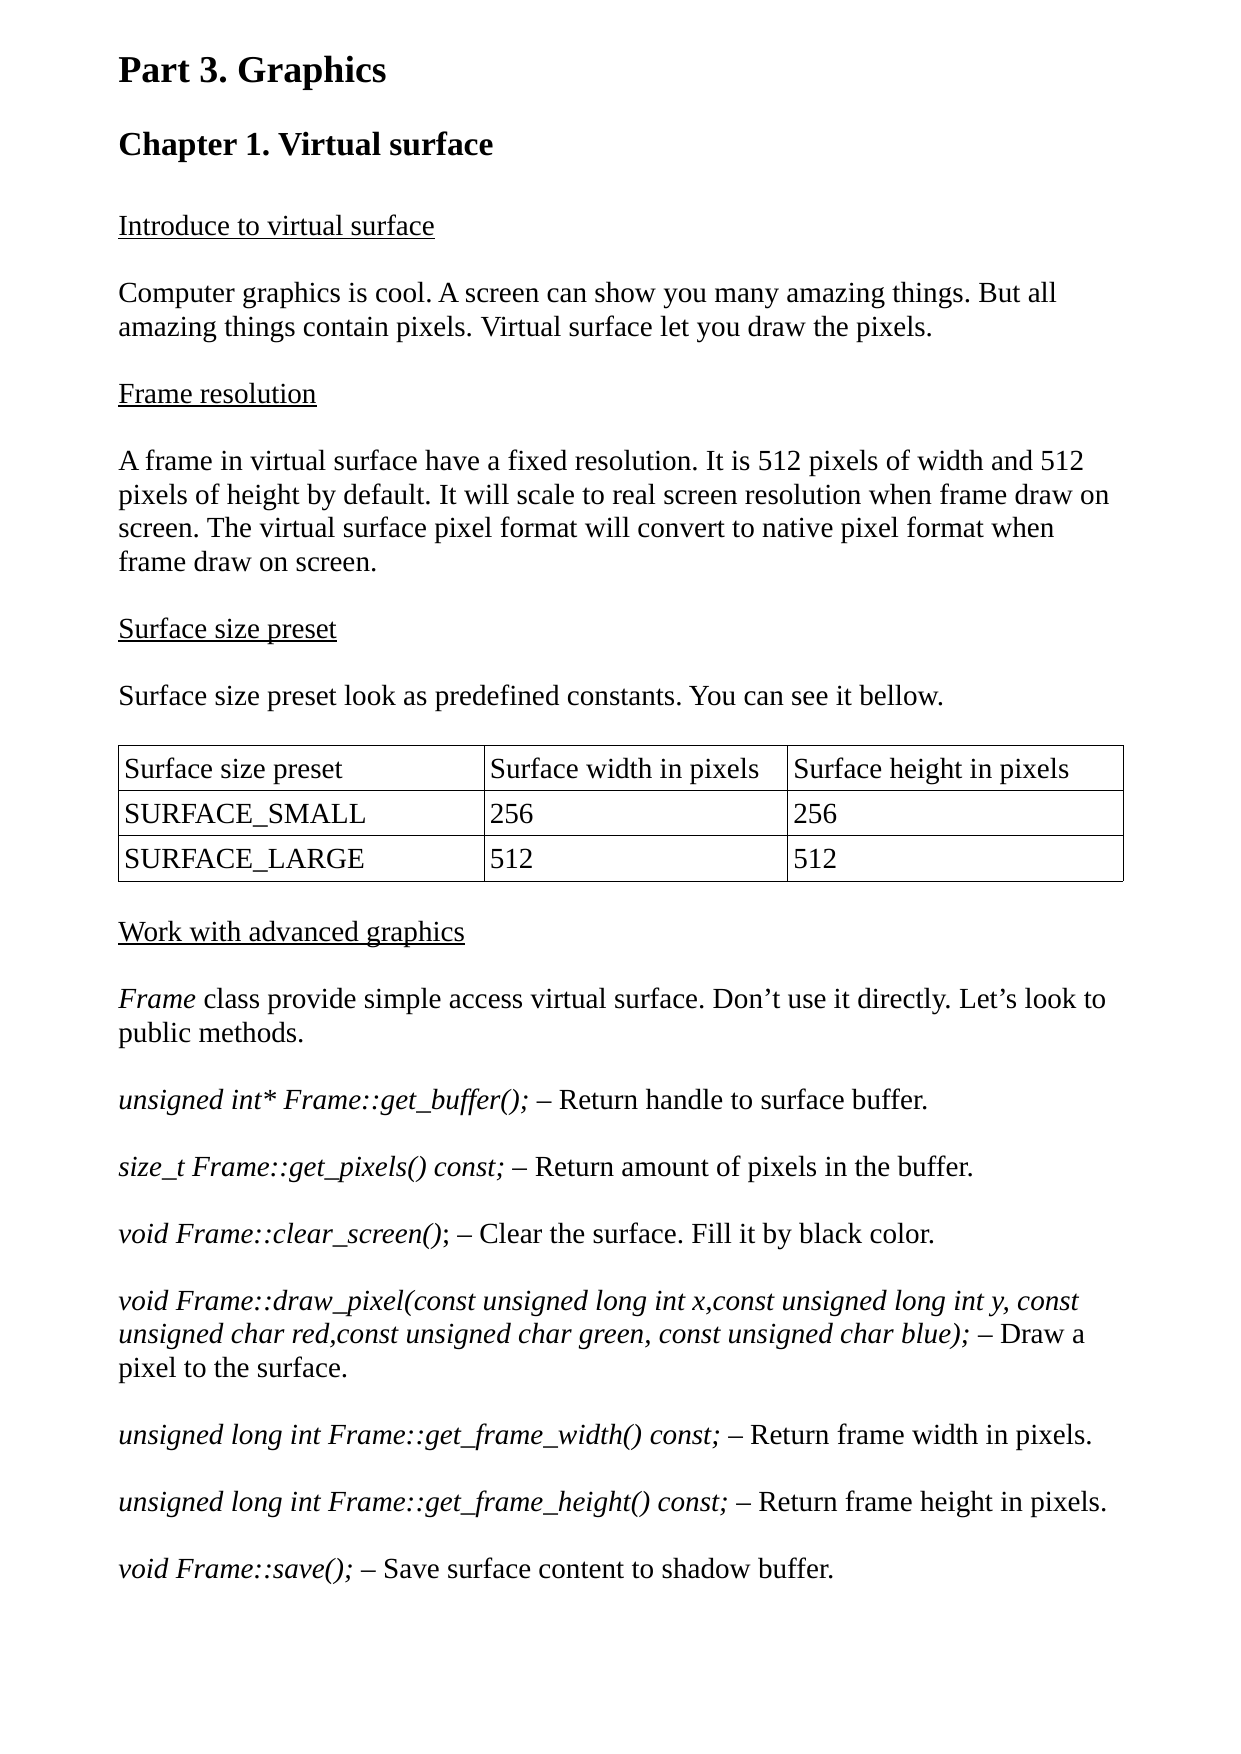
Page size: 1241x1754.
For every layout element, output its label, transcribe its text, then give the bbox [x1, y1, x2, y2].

table_cell 512 [788, 836, 1123, 881]
text unsigned int* Frame::get_buffer(); – Return handle to surface buffer. [118, 1082, 1122, 1115]
text Computer graphics is cool. A screen can show you many amazing things. But all amazing things contain pixels. Virtual surface let you draw the pixels. [118, 276, 1122, 343]
table_header Surface height in pixels [788, 746, 1123, 790]
text Work with advanced graphics [118, 914, 1122, 948]
table_cell 256 [788, 791, 1123, 835]
subtitle Chapter 1. Virtual surface [118, 124, 1122, 162]
text Introduce to virtual surface [118, 208, 1122, 242]
text Frame class provide simple access virtual surface. Don’t use it directly. Let’s look to public methods. [118, 981, 1122, 1048]
text void Frame::clear_screen(); – Clear the surface. Fill it by black color. [118, 1216, 1122, 1249]
text Surface size preset [118, 611, 1122, 644]
text Frame resolution [118, 376, 1122, 410]
table_cell SURFACE_SMALL [119, 791, 484, 835]
subtitle Part 3. Graphics [118, 47, 1122, 91]
text unsigned long int Frame::get_frame_height() const; – Return frame height in pixels. [118, 1484, 1122, 1518]
table_cell 256 [485, 791, 787, 835]
text void Frame::save(); – Save surface content to shadow buffer. [118, 1551, 1122, 1585]
text Surface size preset look as predefined constants. You can see it bellow. [118, 678, 1122, 712]
table_cell SURFACE_LARGE [119, 836, 484, 881]
table_header Surface size preset [119, 746, 484, 790]
table_cell 512 [485, 836, 787, 881]
table_header Surface width in pixels [485, 746, 787, 790]
text void Frame::draw_pixel(const unsigned long int x,const unsigned long int y, const unsigned char red,const unsigned char green, const unsigned char blue); – Draw a pixel to the surface. [118, 1283, 1122, 1384]
text A frame in virtual surface have a fixed resolution. It is 512 pixels of width and 512 pixels of height by default. It will scale to real screen resolution when frame draw on screen. The virtual surface pixel format will convert to native pixel format when frame draw on screen. [118, 443, 1122, 577]
text size_t Frame::get_pixels() const; – Return amount of pixels in the buffer. [118, 1149, 1122, 1182]
text unsigned long int Frame::get_frame_width() const; – Return frame width in pixels. [118, 1417, 1122, 1451]
